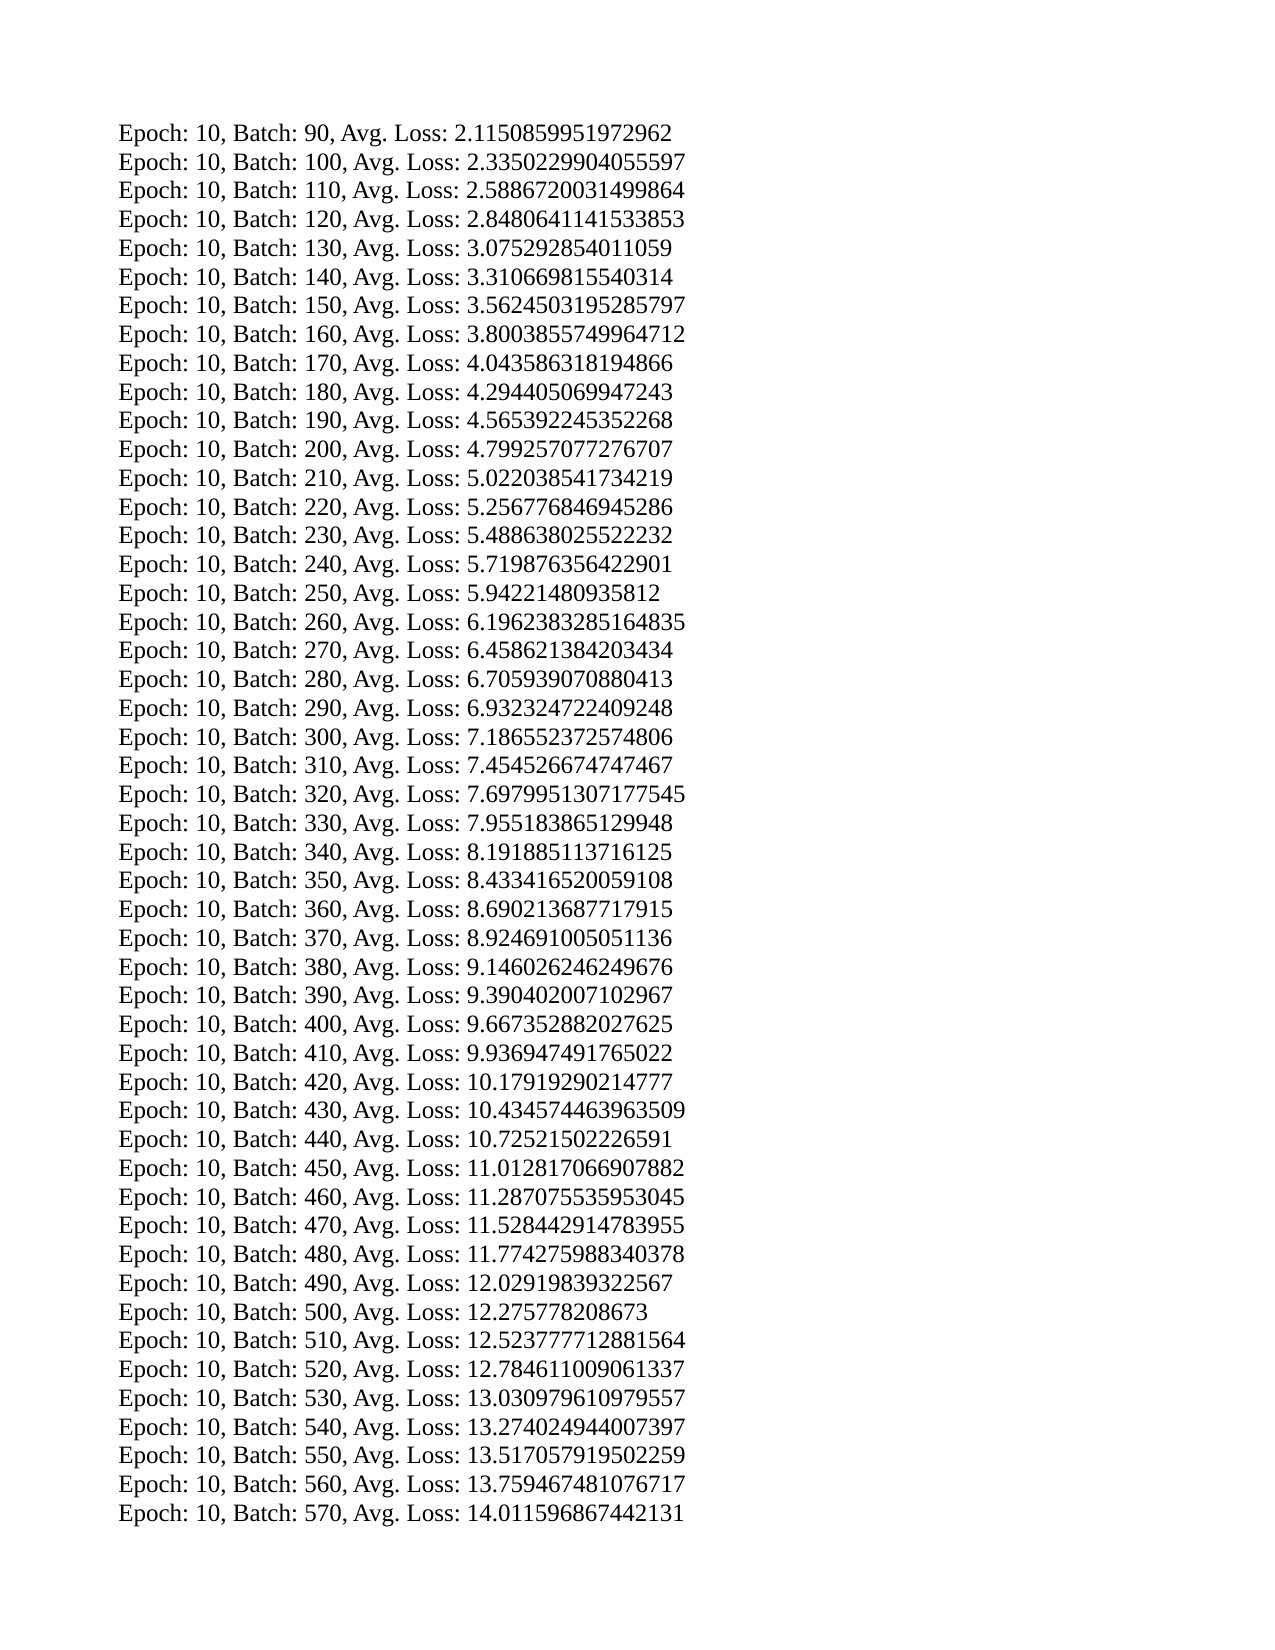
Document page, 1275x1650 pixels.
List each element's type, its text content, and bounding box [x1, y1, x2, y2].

text Epoch: 10, Batch: 430, Avg. Loss: 10.434574463963509 [118, 1096, 1157, 1124]
text Epoch: 10, Batch: 520, Avg. Loss: 12.784611009061337 [118, 1354, 1157, 1383]
text Epoch: 10, Batch: 220, Avg. Loss: 5.256776846945286 [118, 492, 1157, 521]
text Epoch: 10, Batch: 570, Avg. Loss: 14.011596867442131 [118, 1498, 1157, 1527]
text Epoch: 10, Batch: 130, Avg. Loss: 3.075292854011059 [118, 233, 1157, 262]
text Epoch: 10, Batch: 440, Avg. Loss: 10.72521502226591 [118, 1124, 1157, 1153]
text Epoch: 10, Batch: 90, Avg. Loss: 2.1150859951972962 [118, 118, 1157, 147]
text Epoch: 10, Batch: 330, Avg. Loss: 7.955183865129948 [118, 808, 1157, 837]
text Epoch: 10, Batch: 320, Avg. Loss: 7.6979951307177545 [118, 779, 1157, 808]
text Epoch: 10, Batch: 420, Avg. Loss: 10.17919290214777 [118, 1067, 1157, 1096]
text Epoch: 10, Batch: 160, Avg. Loss: 3.8003855749964712 [118, 319, 1157, 348]
text Epoch: 10, Batch: 490, Avg. Loss: 12.02919839322567 [118, 1268, 1157, 1297]
text Epoch: 10, Batch: 370, Avg. Loss: 8.924691005051136 [118, 923, 1157, 952]
text Epoch: 10, Batch: 290, Avg. Loss: 6.932324722409248 [118, 693, 1157, 722]
text Epoch: 10, Batch: 540, Avg. Loss: 13.274024944007397 [118, 1412, 1157, 1441]
text Epoch: 10, Batch: 340, Avg. Loss: 8.191885113716125 [118, 837, 1157, 866]
text Epoch: 10, Batch: 170, Avg. Loss: 4.043586318194866 [118, 348, 1157, 377]
text Epoch: 10, Batch: 310, Avg. Loss: 7.454526674747467 [118, 751, 1157, 779]
text Epoch: 10, Batch: 180, Avg. Loss: 4.294405069947243 [118, 377, 1157, 406]
text Epoch: 10, Batch: 110, Avg. Loss: 2.5886720031499864 [118, 176, 1157, 204]
text Epoch: 10, Batch: 270, Avg. Loss: 6.458621384203434 [118, 636, 1157, 664]
text Epoch: 10, Batch: 360, Avg. Loss: 8.690213687717915 [118, 894, 1157, 923]
text Epoch: 10, Batch: 390, Avg. Loss: 9.390402007102967 [118, 981, 1157, 1009]
text Epoch: 10, Batch: 410, Avg. Loss: 9.936947491765022 [118, 1038, 1157, 1067]
text Epoch: 10, Batch: 480, Avg. Loss: 11.774275988340378 [118, 1239, 1157, 1268]
text Epoch: 10, Batch: 120, Avg. Loss: 2.8480641141533853 [118, 204, 1157, 233]
text Epoch: 10, Batch: 300, Avg. Loss: 7.186552372574806 [118, 722, 1157, 751]
text Epoch: 10, Batch: 470, Avg. Loss: 11.528442914783955 [118, 1211, 1157, 1239]
text Epoch: 10, Batch: 250, Avg. Loss: 5.94221480935812 [118, 578, 1157, 607]
text Epoch: 10, Batch: 260, Avg. Loss: 6.1962383285164835 [118, 607, 1157, 636]
text Epoch: 10, Batch: 100, Avg. Loss: 2.3350229904055597 [118, 147, 1157, 176]
text Epoch: 10, Batch: 150, Avg. Loss: 3.5624503195285797 [118, 291, 1157, 319]
text Epoch: 10, Batch: 550, Avg. Loss: 13.517057919502259 [118, 1441, 1157, 1469]
text Epoch: 10, Batch: 400, Avg. Loss: 9.667352882027625 [118, 1009, 1157, 1038]
text Epoch: 10, Batch: 350, Avg. Loss: 8.433416520059108 [118, 866, 1157, 894]
text Epoch: 10, Batch: 500, Avg. Loss: 12.275778208673 [118, 1297, 1157, 1326]
text Epoch: 10, Batch: 560, Avg. Loss: 13.759467481076717 [118, 1469, 1157, 1498]
text Epoch: 10, Batch: 140, Avg. Loss: 3.310669815540314 [118, 262, 1157, 291]
text Epoch: 10, Batch: 240, Avg. Loss: 5.719876356422901 [118, 549, 1157, 578]
text Epoch: 10, Batch: 230, Avg. Loss: 5.488638025522232 [118, 521, 1157, 549]
text Epoch: 10, Batch: 210, Avg. Loss: 5.022038541734219 [118, 463, 1157, 492]
text Epoch: 10, Batch: 200, Avg. Loss: 4.799257077276707 [118, 434, 1157, 463]
text Epoch: 10, Batch: 380, Avg. Loss: 9.146026246249676 [118, 952, 1157, 981]
text Epoch: 10, Batch: 460, Avg. Loss: 11.287075535953045 [118, 1182, 1157, 1211]
text Epoch: 10, Batch: 190, Avg. Loss: 4.565392245352268 [118, 406, 1157, 434]
text Epoch: 10, Batch: 510, Avg. Loss: 12.523777712881564 [118, 1326, 1157, 1354]
text Epoch: 10, Batch: 530, Avg. Loss: 13.030979610979557 [118, 1383, 1157, 1412]
text Epoch: 10, Batch: 280, Avg. Loss: 6.705939070880413 [118, 664, 1157, 693]
text Epoch: 10, Batch: 450, Avg. Loss: 11.012817066907882 [118, 1153, 1157, 1182]
